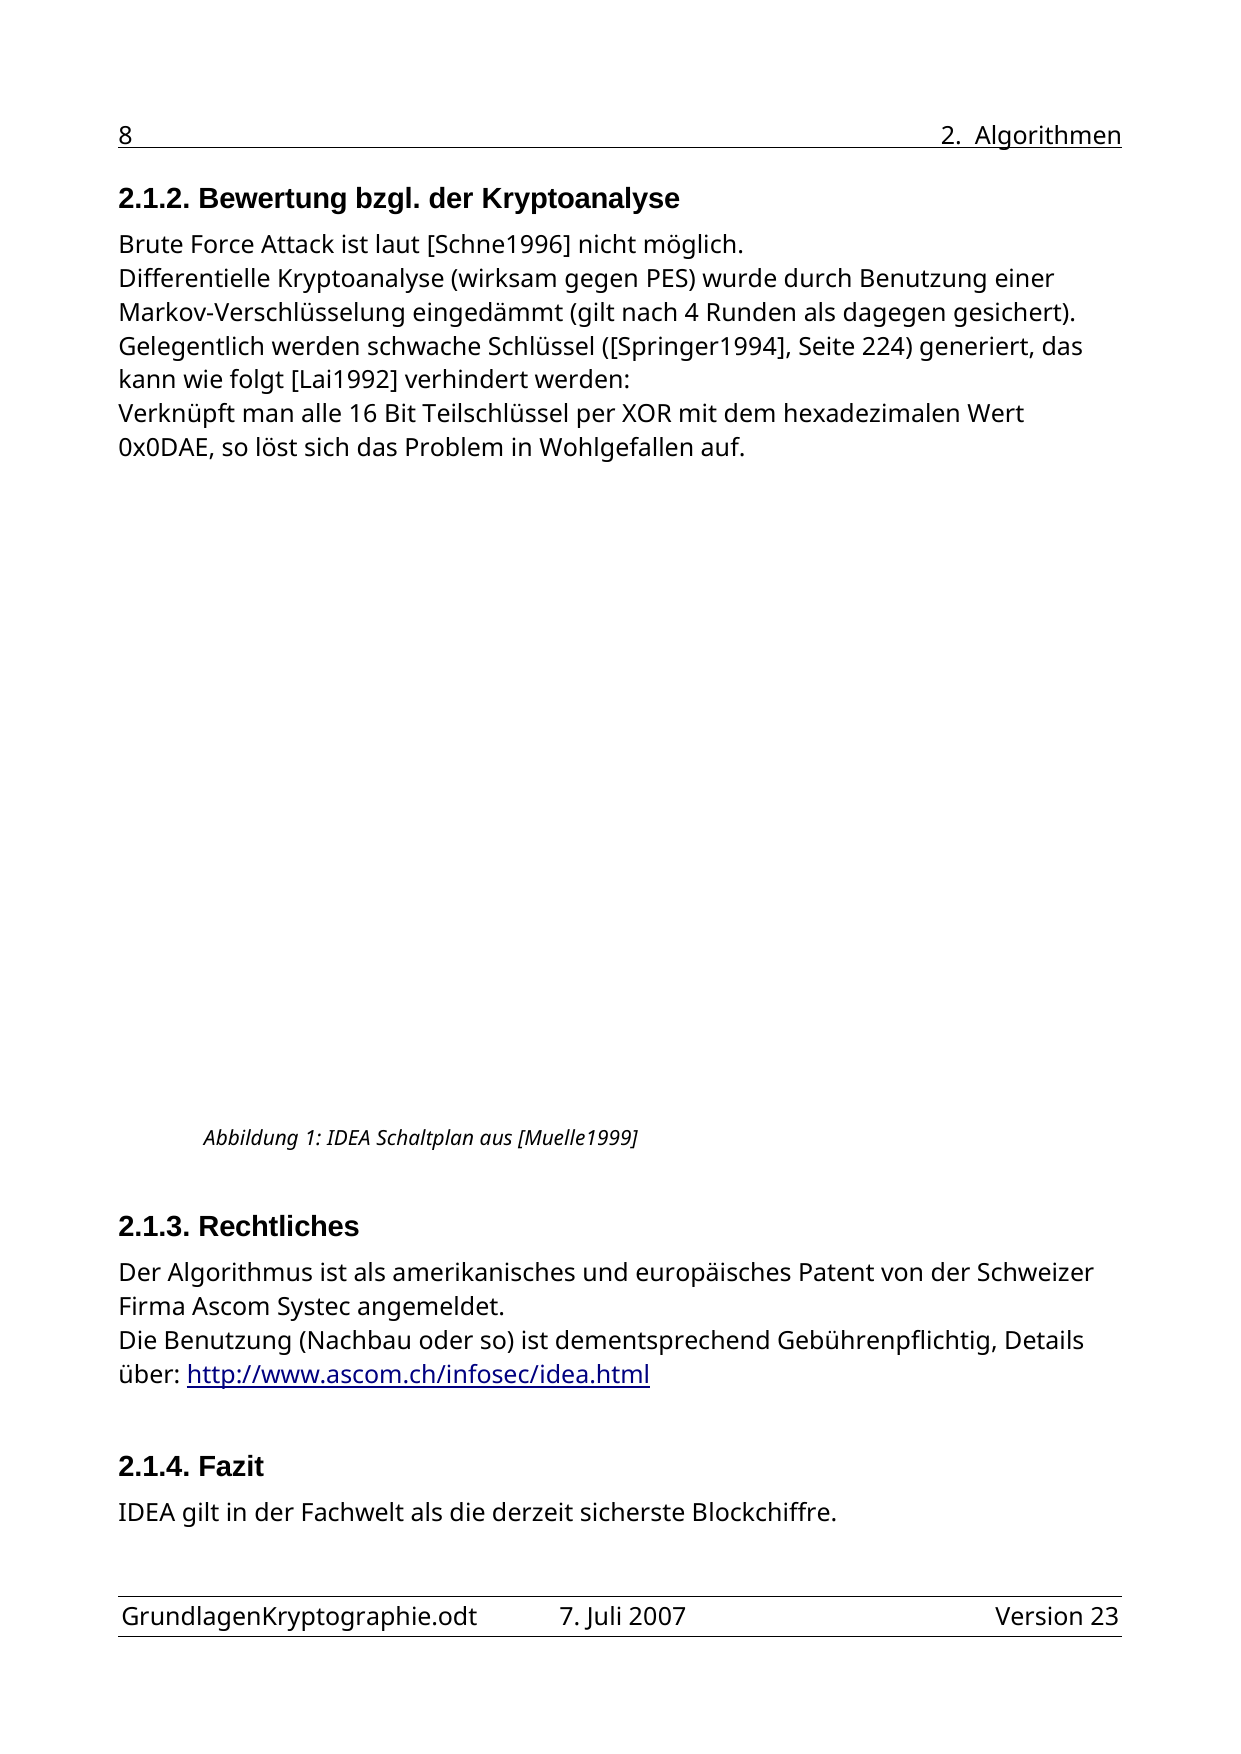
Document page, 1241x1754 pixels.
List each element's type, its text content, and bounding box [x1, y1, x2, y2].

text Der Algorithmus ist als amerikanisches und europäisches Patent von der Schweizer Firma Ascom Systec angemeldet. [118, 1255, 1122, 1323]
text Brute Force Attack ist laut [Schne1996] nicht möglich. [118, 227, 1122, 261]
text Verknüpft man alle 16 Bit Teilschlüssel per XOR mit dem hexadezimalen Wert 0x0DAE, so löst sich das Problem in Wohlgefallen auf. [118, 396, 1122, 464]
text Differentielle Kryptoanalyse (wirksam gegen PES) wurde durch Benutzung einer Markov-Verschlüsselung eingedämmt (gilt nach 4 Runden als dagegen gesichert). [118, 261, 1122, 328]
subtitle Fazit [118, 1450, 1122, 1483]
text Gelegentlich werden schwache Schlüssel ([Springer1994], Seite 224) generiert, das kann wie folgt [Lai1992] verhindert werden: [118, 328, 1122, 396]
text Abbildung 1: IDEA Schaltplan aus [Muelle1999] [204, 532, 1036, 1151]
subtitle Bewertung bzgl. der Kryptoanalyse [118, 182, 1122, 214]
text Die Benutzung (Nachbau oder so) ist dementsprechend Gebührenpflichtig, Details über: http://www.ascom.ch/infosec/idea.html [118, 1323, 1122, 1391]
text IDEA gilt in der Fachwelt als die derzeit sicherste Blockchiffre. [118, 1495, 1122, 1529]
subtitle Rechtliches [118, 1210, 1122, 1243]
